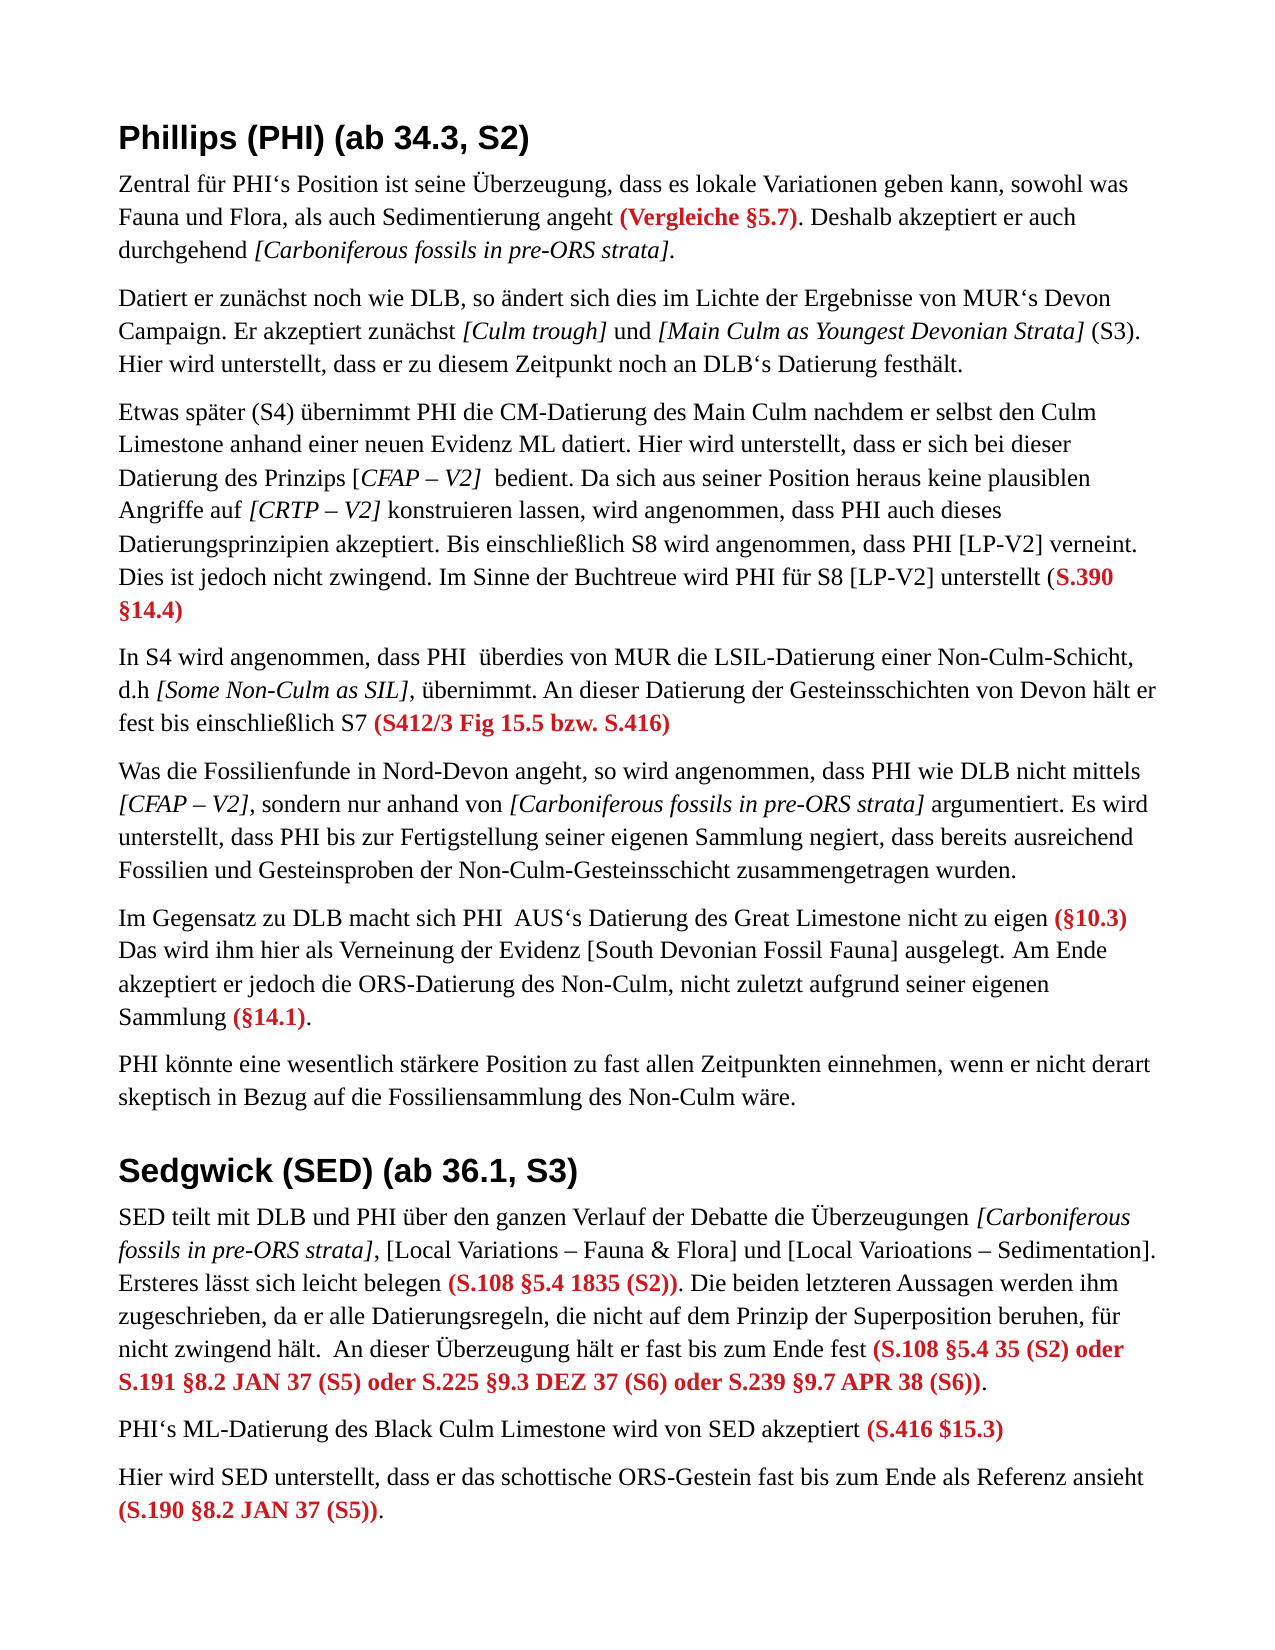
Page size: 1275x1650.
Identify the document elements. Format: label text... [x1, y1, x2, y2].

text In S4 wird angenommen, dass PHI überdies von MUR die LSIL-Datierung einer Non-Culm-Schicht, d.h [Some Non-Culm as SIL], übernimmt. An dieser Datierung der Gesteinsschichten von Devon hält er fest bis einschließlich S7 (S412/3 Fig 15.5 bzw. S.416) [118, 642, 1157, 737]
text Etwas später (S4) übernimmt PHI die CM-Datierung des Main Culm nachdem er selbst den Culm Limestone anhand einer neuen Evidenz ML datiert. Hier wird unterstellt, dass er sich bei dieser Datierung des Prinzips [CFAP – V2] bedient. Da sich aus seiner Position heraus keine plausiblen Angriffe auf [CRTP – V2] konstruieren lassen, wird angenommen, dass PHI auch dieses Datierungsprinzipien akzeptiert. Bis einschließlich S8 wird angenommen, dass PHI [LP-V2] verneint. Dies ist jedoch nicht zwingend. Im Sinne der Buchtreue wird PHI für S8 [LP-V2] unterstellt (S.390 §14.4) [118, 397, 1157, 623]
subtitle Sedgwick (SED) (ab 36.1, S3) [118, 1151, 1157, 1189]
text Zentral für PHI‘s Position ist seine Überzeugung, dass es lokale Variationen geben kann, sowohl was Fauna und Flora, als auch Sedimentierung angeht (Vergleiche §5.7). Deshalb akzeptiert er auch durchgehend [Carboniferous fossils in pre-ORS strata]. [118, 169, 1157, 264]
text PHI könnte eine wesentlich stärkere Position zu fast allen Zeitpunkten einnehmen, wenn er nicht derart skeptisch in Bezug auf die Fossiliensammlung des Non-Culm wäre. [118, 1049, 1157, 1111]
text Was die Fossilienfunde in Nord-Devon angeht, so wird angenommen, dass PHI wie DLB nicht mittels [CFAP – V2], sondern nur anhand von [Carboniferous fossils in pre-ORS strata] argumentiert. Es wird unterstellt, dass PHI bis zur Fertigstellung seiner eigenen Sammlung negiert, dass bereits ausreichend Fossilien und Gesteinsproben der Non-Culm-Gesteinsschicht zusammengetragen wurden. [118, 756, 1157, 884]
subtitle Phillips (PHI) (ab 34.3, S2) [118, 118, 1157, 157]
text SED teilt mit DLB und PHI über den ganzen Verlauf der Debatte die Überzeugungen [Carboniferous fossils in pre-ORS strata], [Local Variations – Fauna & Flora] und [Local Varioations – Sedimentation]. Ersteres lässt sich leicht belegen (S.108 §5.4 1835 (S2)). Die beiden letzteren Aussagen werden ihm zugeschrieben, da er alle Datierungsregeln, die nicht auf dem Prinzip der Superposition beruhen, für nicht zwingend hält. An dieser Überzeugung hält er fast bis zum Ende fest (S.108 §5.4 35 (S2) oder S.191 §8.2 JAN 37 (S5) oder S.225 §9.3 DEZ 37 (S6) oder S.239 §9.7 APR 38 (S6)). [118, 1202, 1157, 1396]
text PHI‘s ML-Datierung des Black Culm Limestone wird von SED akzeptiert (S.416 $15.3) [118, 1414, 1157, 1443]
text Hier wird SED unterstellt, dass er das schottische ORS-Gestein fast bis zum Ende als Referenz ansieht (S.190 §8.2 JAN 37 (S5)). [118, 1462, 1157, 1524]
text Datiert er zunächst noch wie DLB, so ändert sich dies im Lichte der Ergebnisse von MUR‘s Devon Campaign. Er akzeptiert zunächst [Culm trough] und [Main Culm as Youngest Devonian Strata] (S3). Hier wird unterstellt, dass er zu diesem Zeitpunkt noch an DLB‘s Datierung festhält. [118, 283, 1157, 378]
text Im Gegensatz zu DLB macht sich PHI AUS‘s Datierung des Great Limestone nicht zu eigen (§10.3) Das wird ihm hier als Verneinung der Evidenz [South Devonian Fossil Fauna] ausgelegt. Am Ende akzeptiert er jedoch die ORS-Datierung des Non-Culm, nicht zuletzt aufgrund seiner eigenen Sammlung (§14.1). [118, 903, 1157, 1030]
